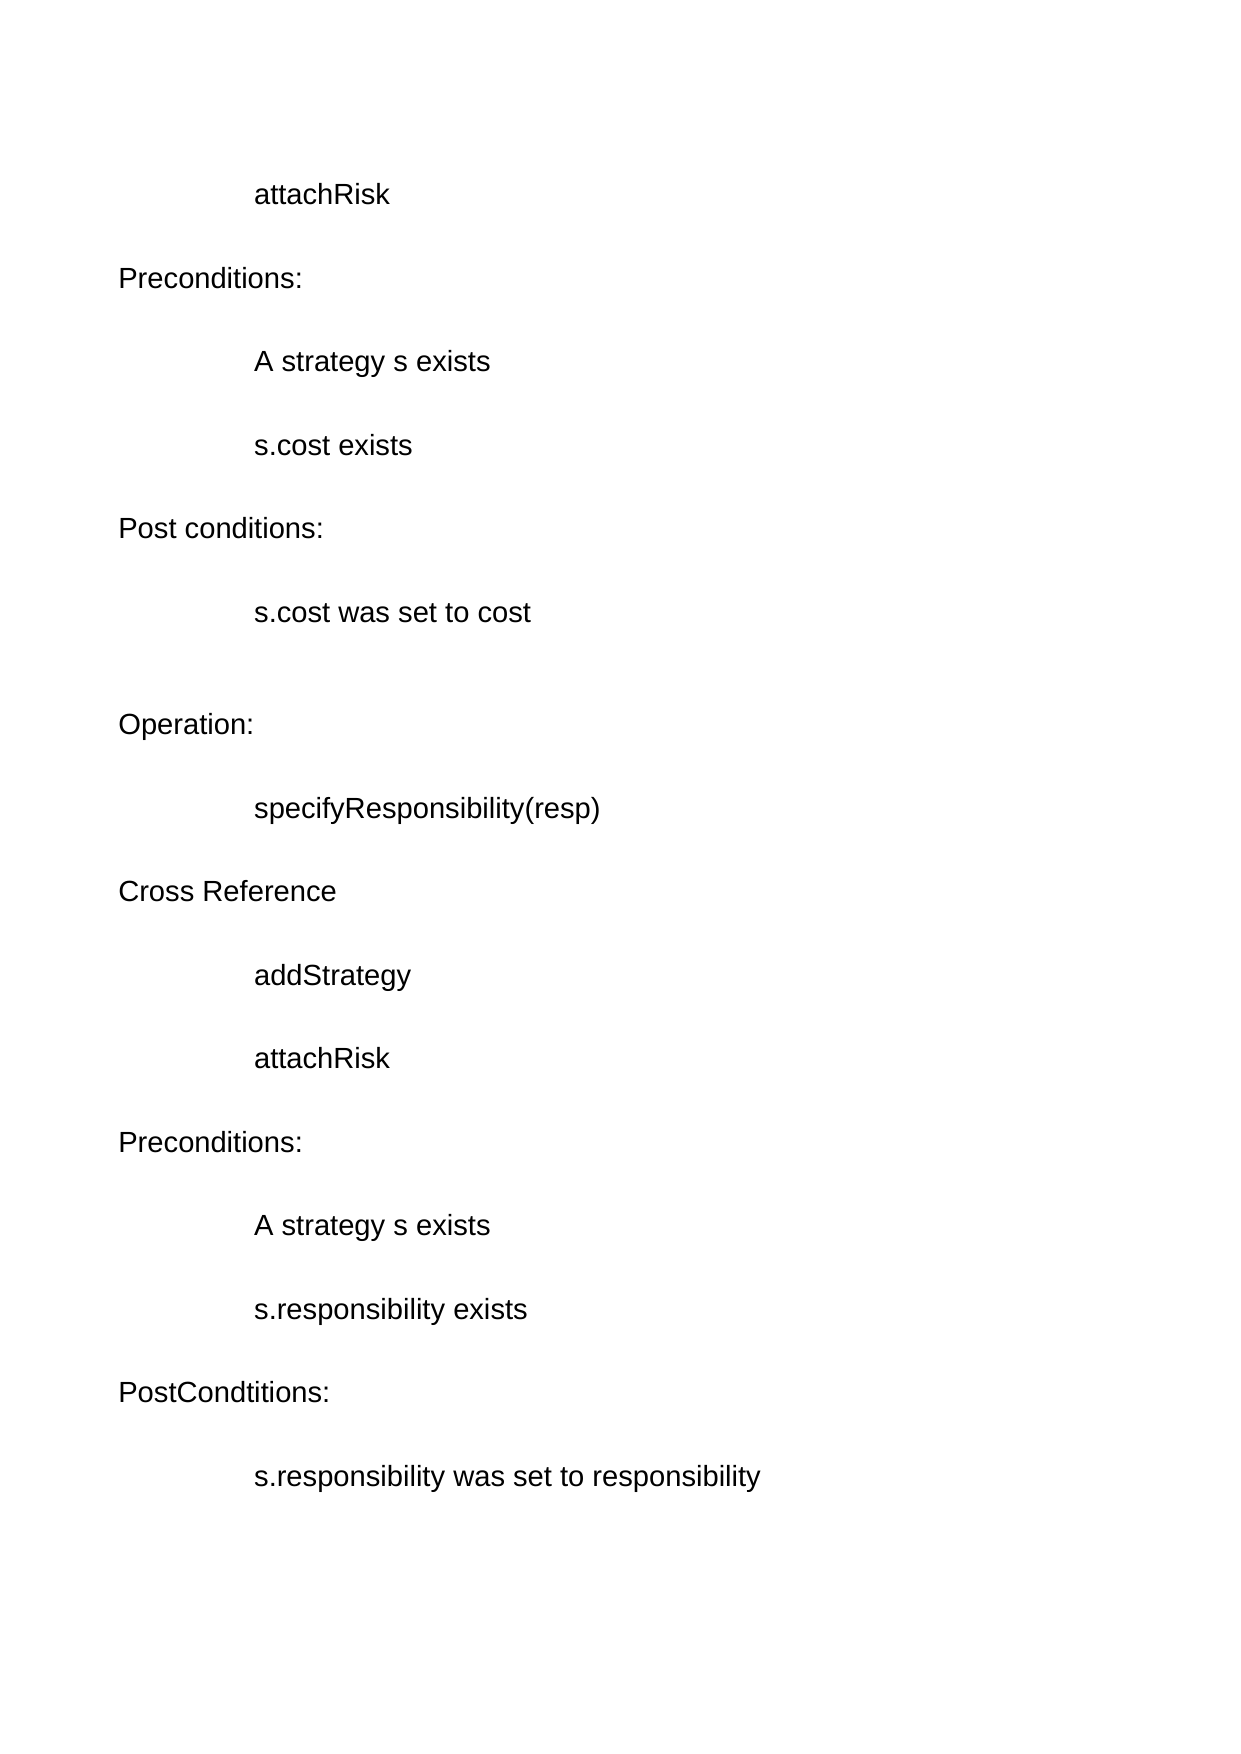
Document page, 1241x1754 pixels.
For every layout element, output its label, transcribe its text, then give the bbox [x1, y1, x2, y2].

text A strategy s exists [118, 344, 1122, 378]
text Cross Reference [118, 874, 1122, 908]
text Preconditions: [118, 261, 1122, 294]
text Preconditions: [118, 1125, 1122, 1158]
text addStrategy [118, 958, 1122, 991]
text specifyResponsibility(resp) [118, 791, 1122, 824]
text s.cost exists [118, 428, 1122, 461]
text Operation: [118, 707, 1122, 741]
text Post conditions: [118, 511, 1122, 545]
text attachRisk [118, 1041, 1122, 1075]
text s.responsibility exists [118, 1292, 1122, 1326]
text attachRisk [118, 177, 1122, 211]
text s.cost was set to cost [118, 595, 1122, 628]
text s.responsibility was set to responsibility [118, 1459, 1122, 1493]
text PostCondtitions: [118, 1376, 1122, 1409]
text A strategy s exists [118, 1208, 1122, 1242]
